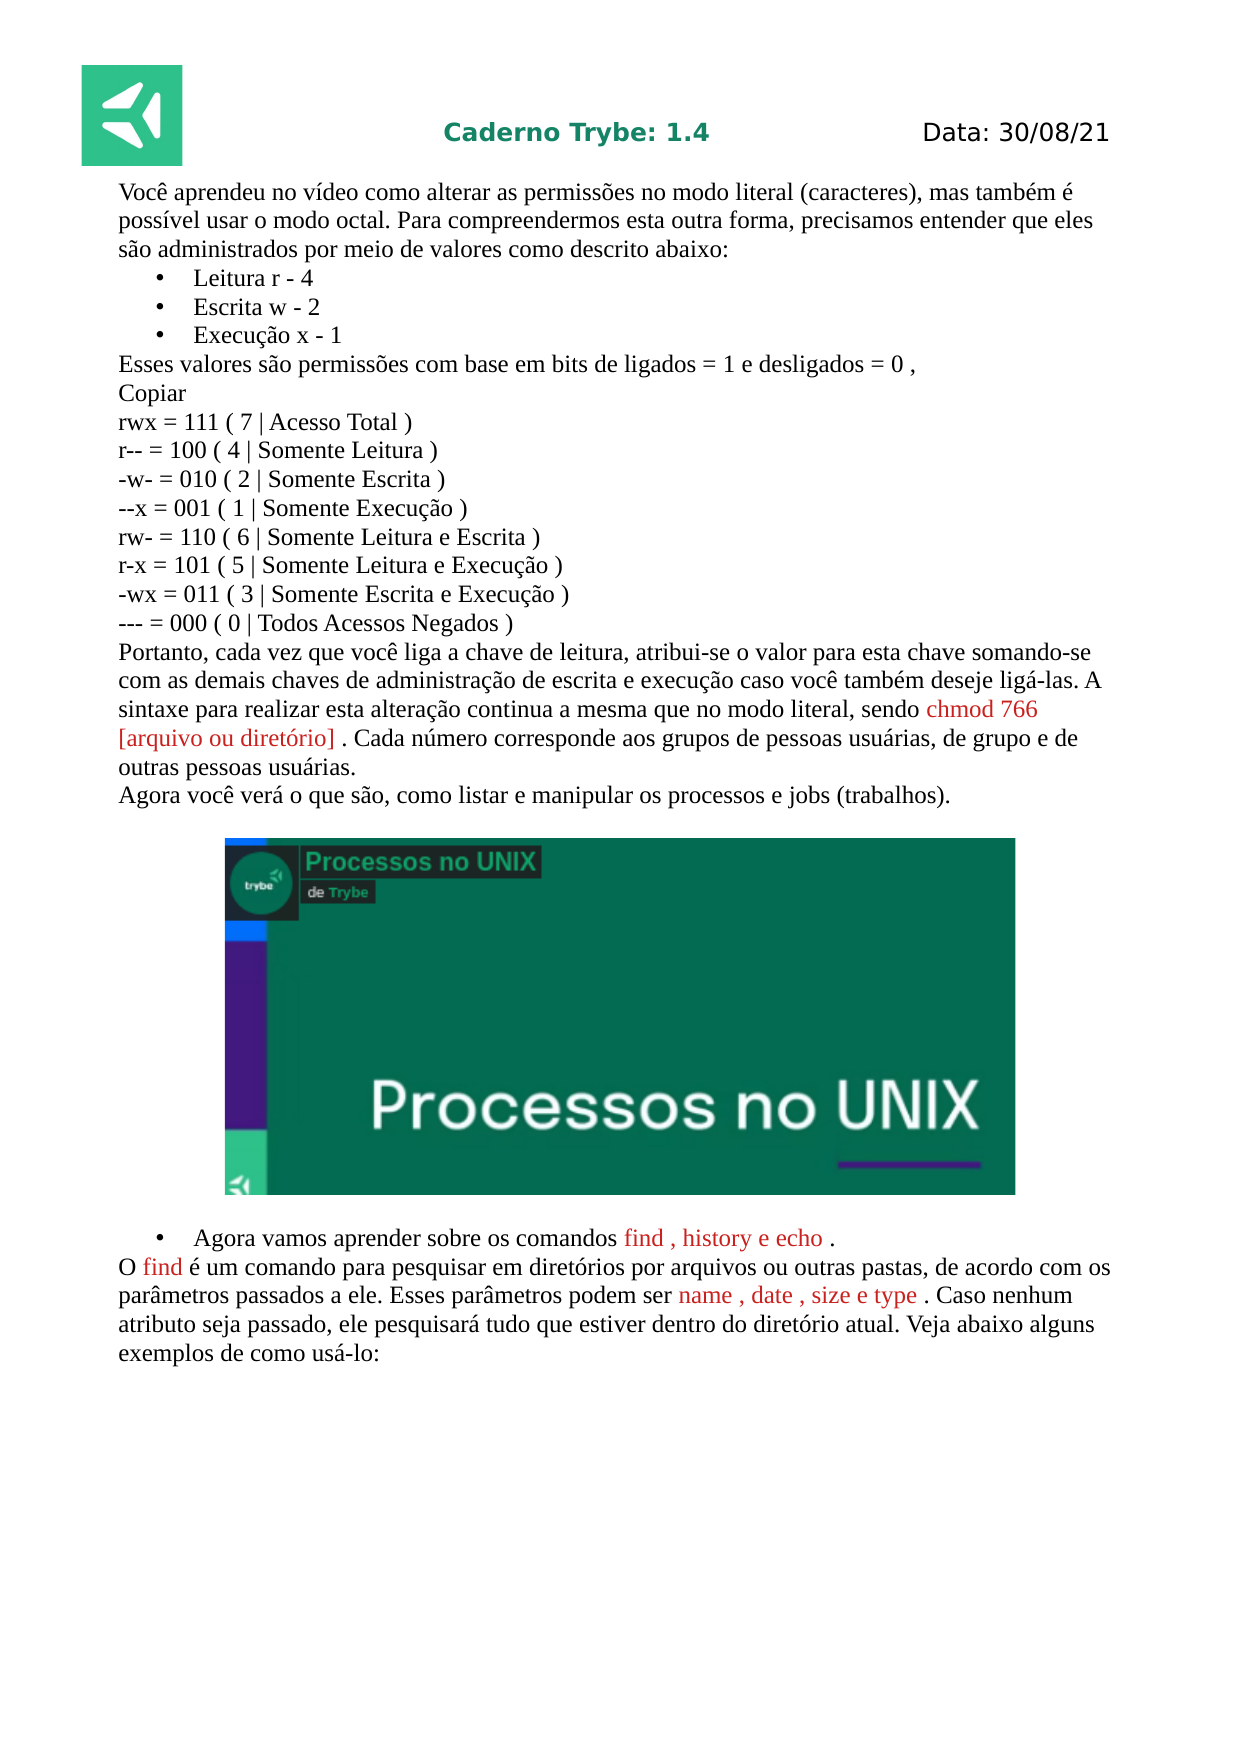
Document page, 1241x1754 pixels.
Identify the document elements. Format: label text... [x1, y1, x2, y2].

list Execução x - 1 [156, 321, 1122, 349]
text rw- = 110 ( 6 | Somente Leitura e Escrita ) [118, 522, 1122, 551]
list Agora vamos aprender sobre os comandos find , history e echo . [156, 1223, 1122, 1252]
text Você aprendeu no vídeo como alterar as permissões no modo literal (caracteres), mas também é possível usar o modo octal. Para compreendermos esta outra forma, precisamos entender que eles são administrados por meio de valores como descrito abaixo: [118, 177, 1122, 263]
text Copiar [118, 378, 1122, 407]
text --x = 001 ( 1 | Somente Execução ) [118, 493, 1122, 522]
text Agora você verá o que são, como listar e manipular os processos e jobs (trabalhos). [118, 781, 1122, 809]
text --- = 000 ( 0 | Todos Acessos Negados ) [118, 608, 1122, 637]
text rwx = 111 ( 7 | Acesso Total ) [118, 407, 1122, 436]
text r-x = 101 ( 5 | Somente Leitura e Execução ) [118, 551, 1122, 579]
text O find é um comando para pesquisar em diretórios por arquivos ou outras pastas, de acordo com os parâmetros passados a ele. Esses parâmetros podem ser name , date , size e type . Caso nenhum atributo seja passado, ele pesquisará tudo que estiver dentro do diretório atual. Veja abaixo alguns exemplos de como usá-lo: [118, 1252, 1122, 1367]
text -w- = 010 ( 2 | Somente Escrita ) [118, 464, 1122, 493]
picture [81, 65, 183, 166]
list Escrita w - 2 [156, 292, 1122, 321]
list Leitura r - 4 [156, 263, 1122, 292]
text Portanto, cada vez que você liga a chave de leitura, atribui-se o valor para esta chave somando-se com as demais chaves de administração de escrita e execução caso você também deseje ligá-las. A sintaxe para realizar esta alteração continua a mesma que no modo literal, sendo chmod 766 [arquivo ou diretório] . Cada número corresponde aos grupos de pessoas usuárias, de grupo e de outras pessoas usuárias. [118, 637, 1122, 781]
picture [224, 838, 1016, 1195]
text -wx = 011 ( 3 | Somente Escrita e Execução ) [118, 579, 1122, 608]
text r-- = 100 ( 4 | Somente Leitura ) [118, 436, 1122, 464]
text Esses valores são permissões com base em bits de ligados = 1 e desligados = 0 , [118, 349, 1122, 378]
